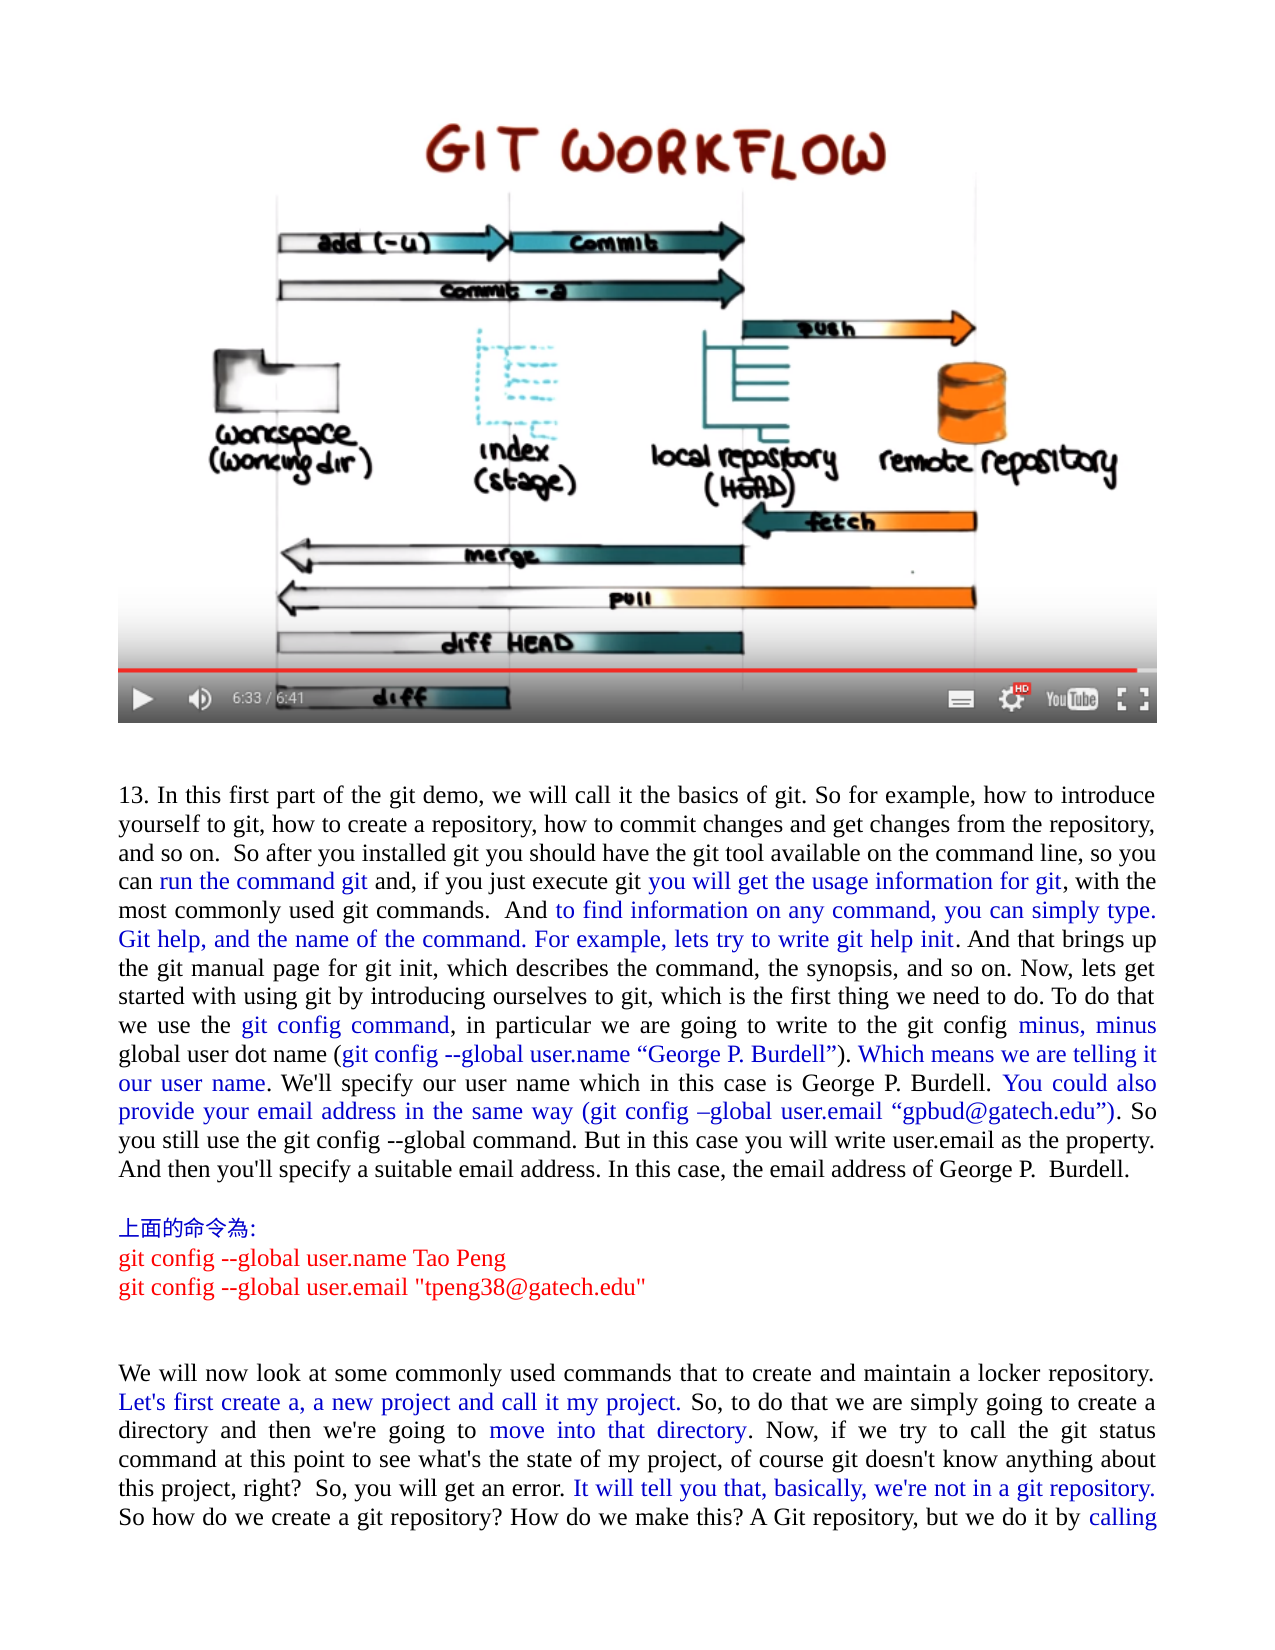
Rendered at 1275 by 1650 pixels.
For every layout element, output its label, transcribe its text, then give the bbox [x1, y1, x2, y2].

text git config --global user.email "tpeng38@gatech.edu" [118, 1272, 1157, 1301]
text 上面的命令為: [118, 1211, 1157, 1243]
text We will now look at some commonly used commands that to create and maintain a locker repository. Let's first create a, a new project and call it my project. So, to do that we are simply going to create a directory and then we're going to move into that directory. Now, if we try to call the git status command at this point to see what's the state of my project, of course git doesn't know anything about this project, right? So, you will get an error. It will tell you that, basically, we're not in a git repository. So how do we create a git repository? How do we make this? A Git repository, but we do it by calling [118, 1358, 1157, 1531]
text git config --global user.name Tao Peng [118, 1243, 1157, 1272]
picture [118, 118, 1157, 723]
text 13. In this first part of the git demo, we will call it the basics of git. So for example, how to introduce yourself to git, how to create a repository, how to commit changes and get changes from the repository, and so on. So after you installed git you should have the git tool available on the command line, so you can run the command git and, if you just execute git you will get the usage information for git, with the most commonly used git commands. And to find information on any command, you can simply type. Git help, and the name of the command. For example, lets try to write git help init. And that brings up the git manual page for git init, which describes the command, the synopsis, and so on. Now, lets get started with using git by introducing ourselves to git, which is the first thing we need to do. To do that we use the git config command, in particular we are going to write to the git config minus, minus global user dot name (git config --global user.name “George P. Burdell”). Which means we are telling it our user name. We'll specify our user name which in this case is George P. Burdell. You could also provide your email address in the same way (git config –global user.email “gpbud@gatech.edu”). So you still use the git config --global command. But in this case you will write user.email as the property. And then you'll specify a suitable email address. In this case, the email address of George P. Burdell. [118, 780, 1157, 1183]
